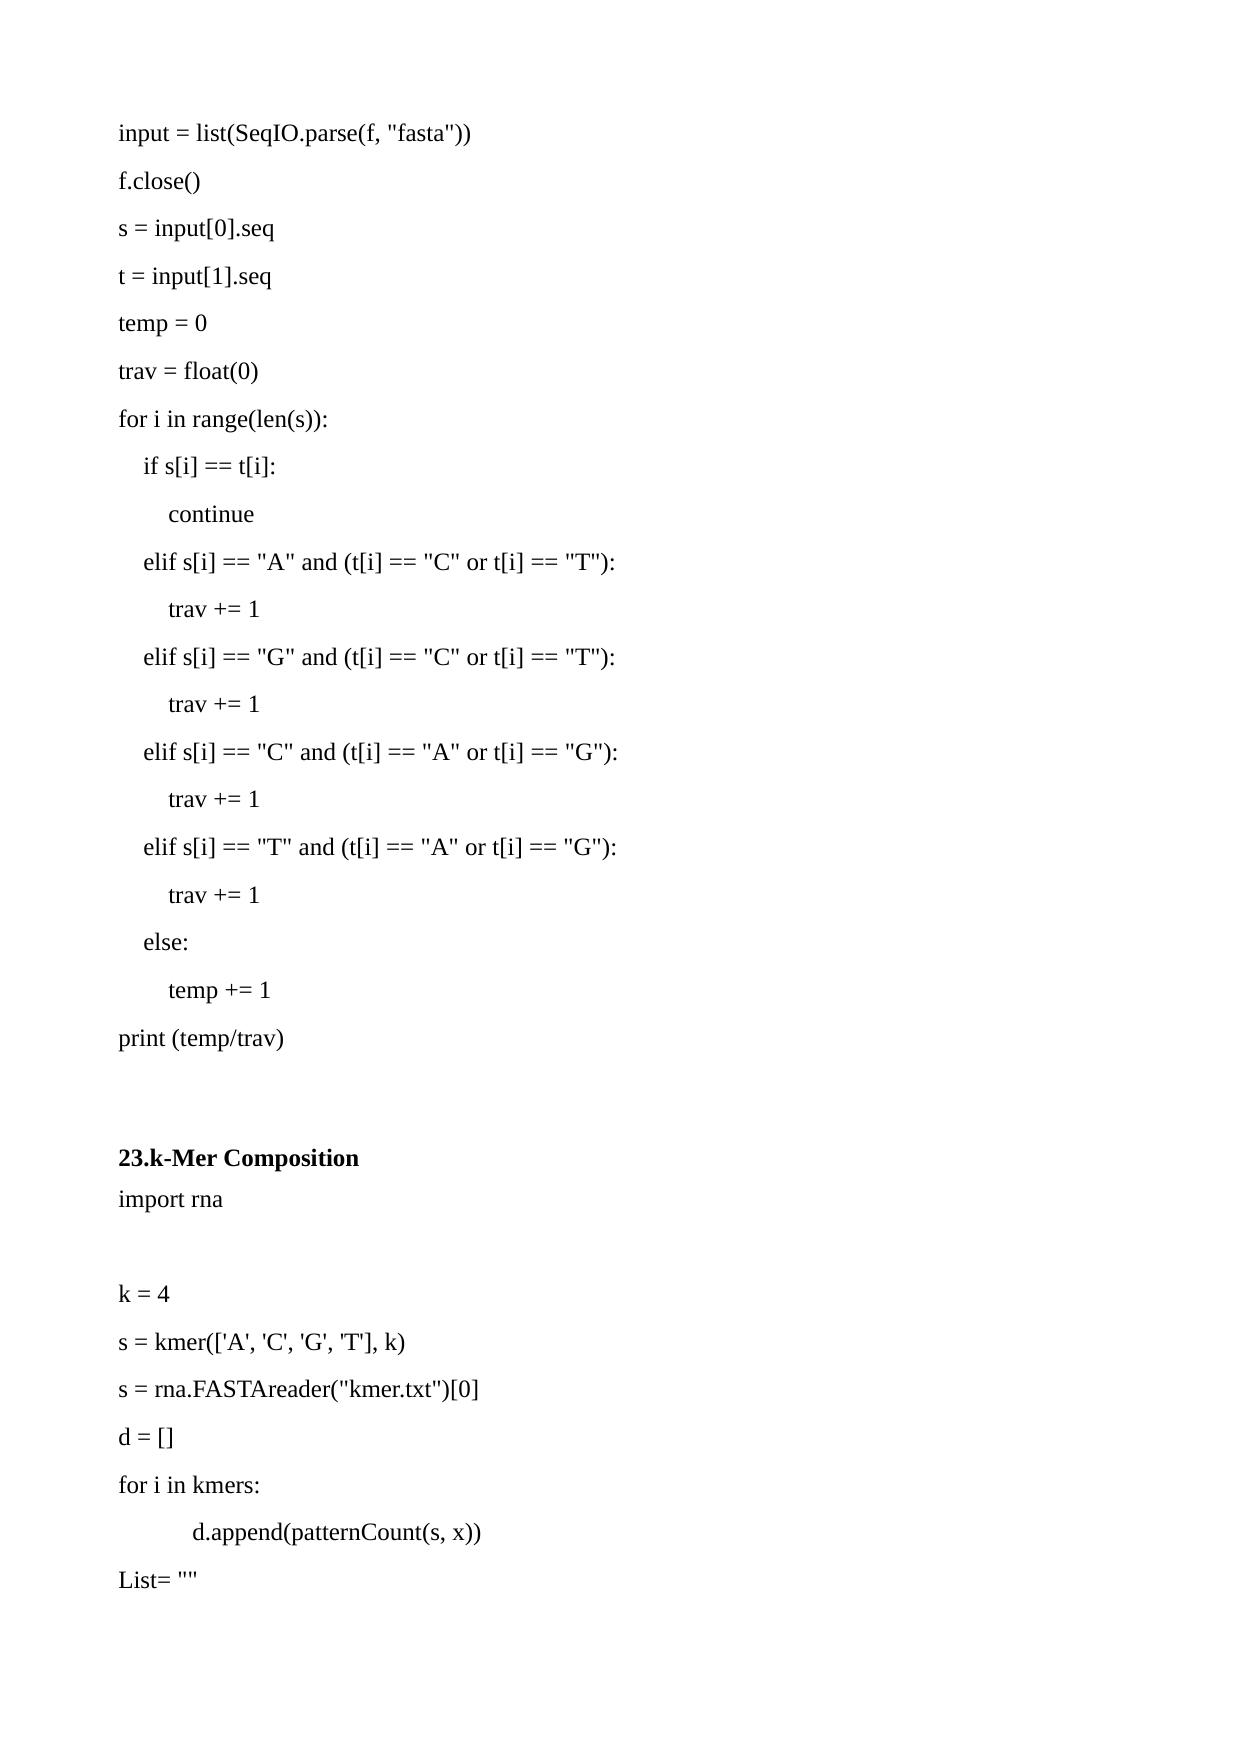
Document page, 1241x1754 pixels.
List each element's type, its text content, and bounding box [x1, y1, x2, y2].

text t = input[1].seq [118, 261, 1122, 290]
text temp = 0 [118, 308, 1122, 337]
subtitle 23.k-Mer Composition [118, 1143, 1122, 1172]
text elif s[i] == "C" and (t[i] == "A" or t[i] == "G"): [118, 737, 1122, 766]
text k = 4 [118, 1279, 1122, 1308]
text f.close() [118, 166, 1122, 194]
text trav += 1 [118, 689, 1122, 718]
text for i in kmers: [118, 1470, 1122, 1498]
text List= "" [118, 1565, 1122, 1594]
text elif s[i] == "G" and (t[i] == "C" or t[i] == "T"): [118, 642, 1122, 671]
text else: [118, 927, 1122, 956]
text d = [] [118, 1422, 1122, 1451]
text trav = float(0) [118, 356, 1122, 385]
text s = rna.FASTAreader("kmer.txt")[0] [118, 1374, 1122, 1403]
text import rna [118, 1184, 1122, 1213]
text trav += 1 [118, 594, 1122, 623]
text trav += 1 [118, 784, 1122, 813]
text print (temp/trav) [118, 1023, 1122, 1051]
text s = input[0].seq [118, 213, 1122, 242]
text temp += 1 [118, 975, 1122, 1004]
text d.append(patternCount(s, x)) [118, 1517, 1122, 1546]
text trav += 1 [118, 880, 1122, 908]
text s = kmer(['A', 'C', 'G', 'T'], k) [118, 1327, 1122, 1356]
text elif s[i] == "A" and (t[i] == "C" or t[i] == "T"): [118, 547, 1122, 575]
text elif s[i] == "T" and (t[i] == "A" or t[i] == "G"): [118, 832, 1122, 861]
text for i in range(len(s)): [118, 404, 1122, 432]
text input = list(SeqIO.parse(f, "fasta")) [118, 118, 1122, 147]
text if s[i] == t[i]: [118, 451, 1122, 480]
text continue [118, 499, 1122, 528]
